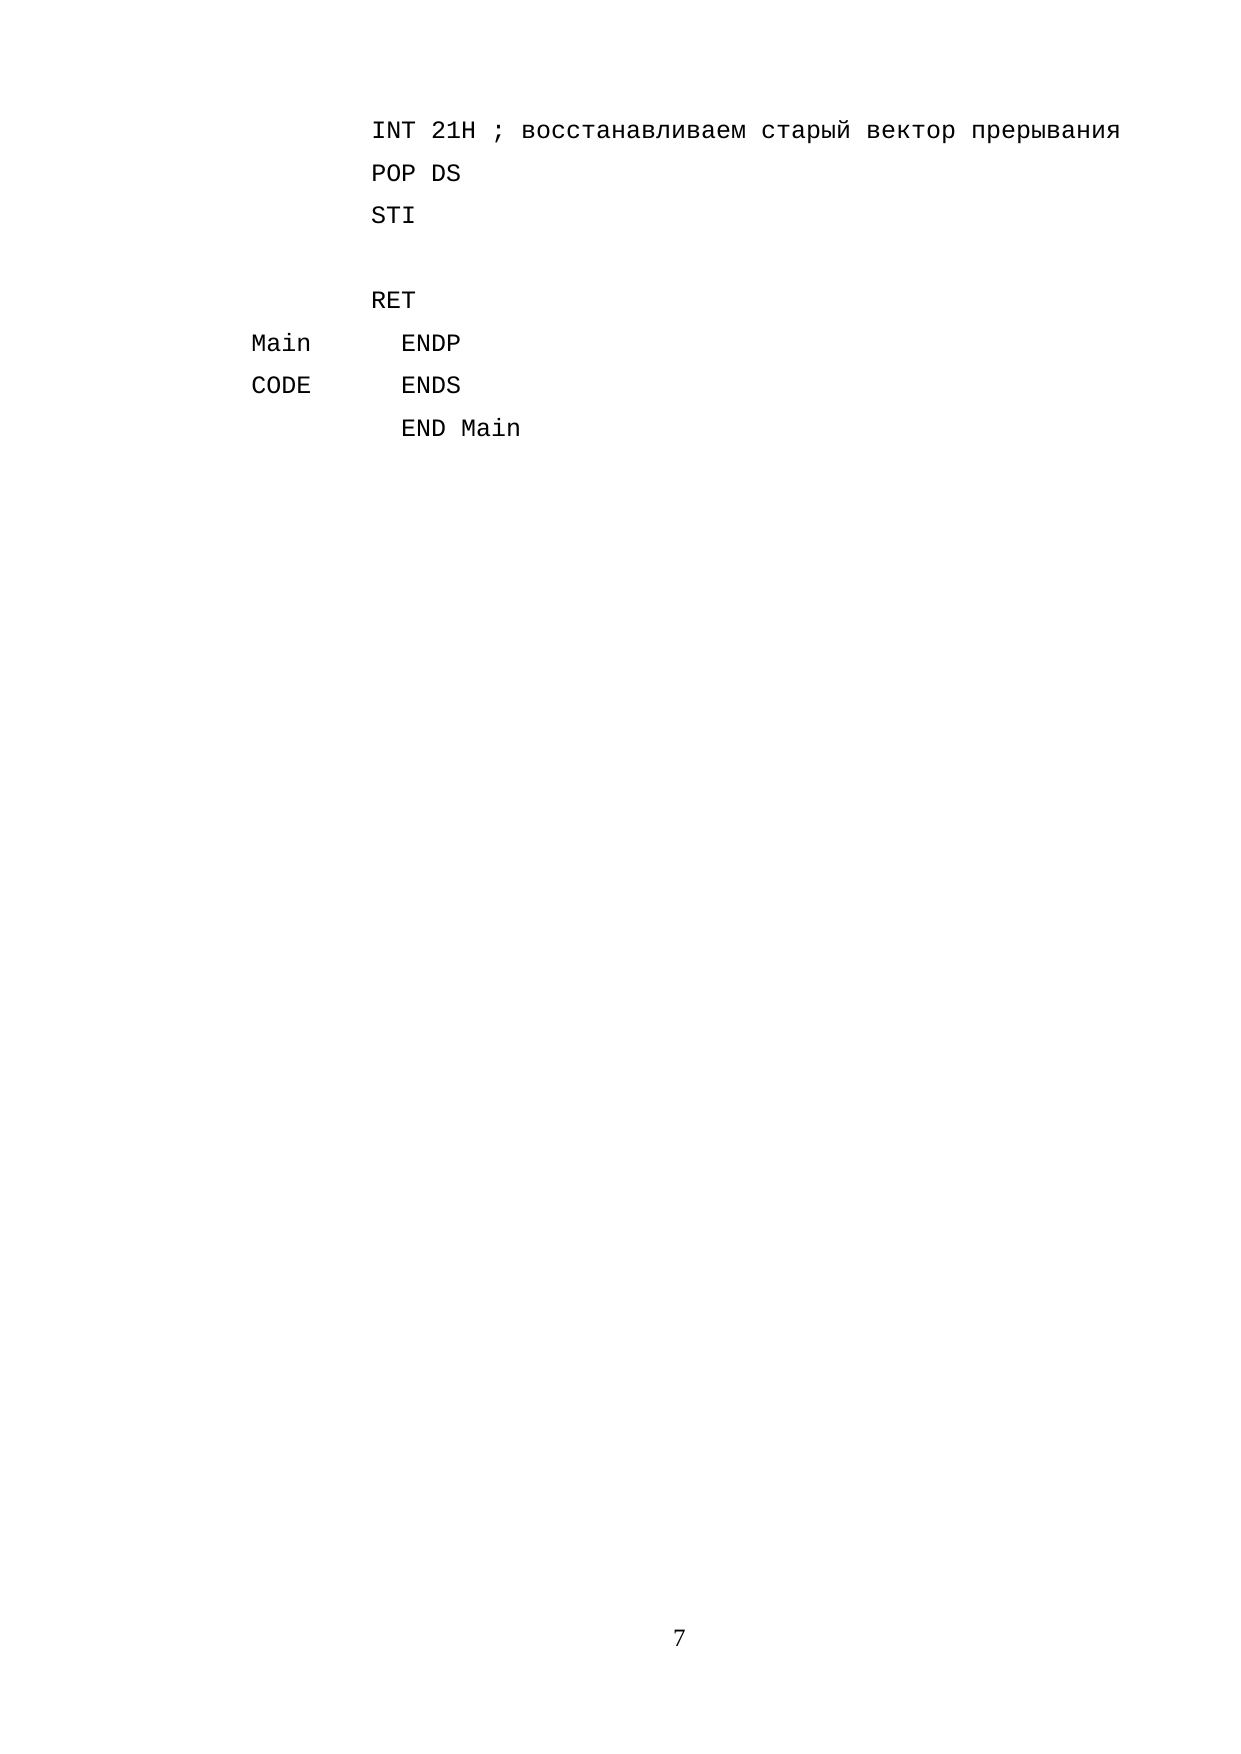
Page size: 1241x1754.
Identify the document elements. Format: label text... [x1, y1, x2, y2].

text POP DS [177, 161, 1181, 189]
text INT 21H ; восстанавливаем старый вектор прерывания [177, 118, 1181, 146]
text CODE ENDS [177, 373, 1181, 401]
text Main ENDP [177, 331, 1181, 359]
text RET [177, 288, 1181, 316]
text STI [177, 203, 1181, 231]
text END Main [177, 416, 1181, 444]
